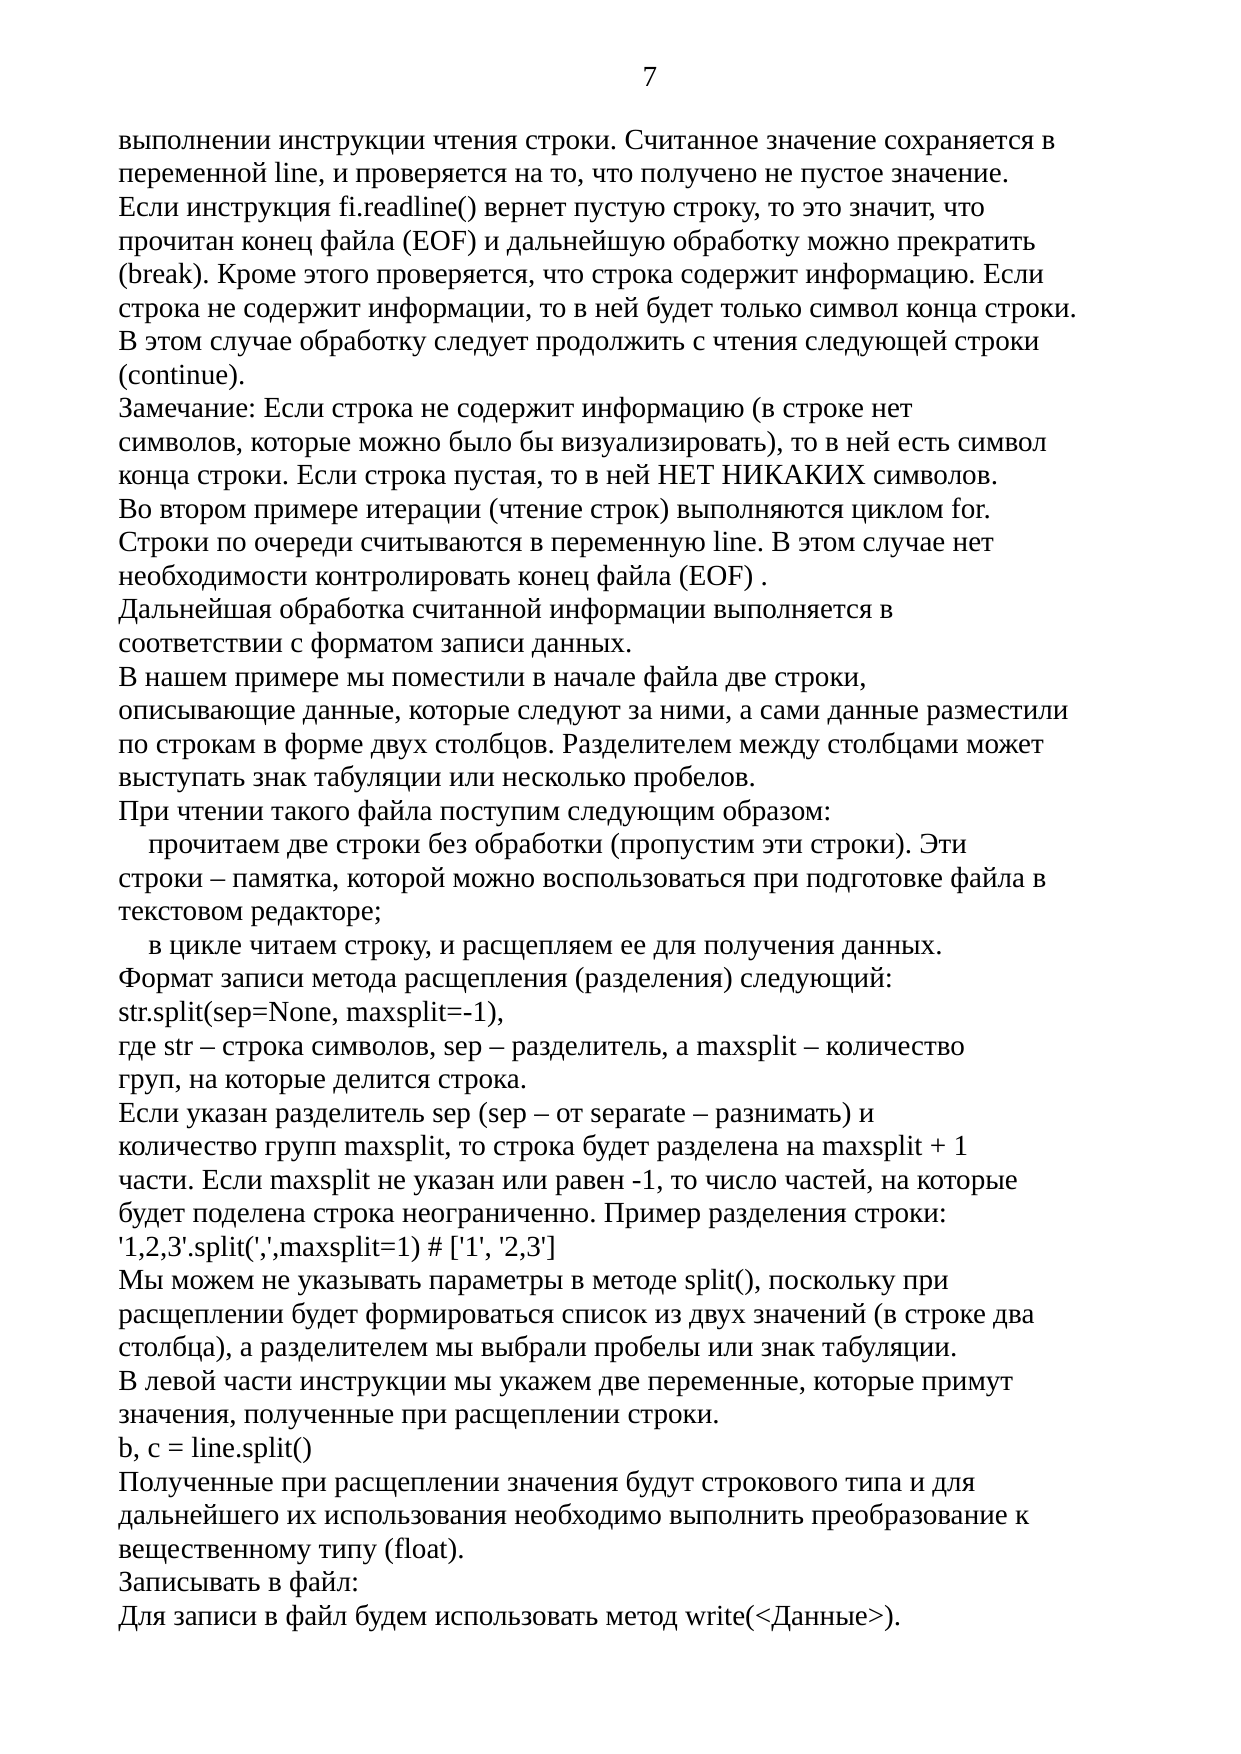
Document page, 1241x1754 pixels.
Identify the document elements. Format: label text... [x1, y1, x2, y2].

text переменной line, и проверяется на то, что получено не пустое значение. [118, 156, 1181, 189]
text При чтении такого файла поступим следующим образом: [118, 793, 1181, 826]
text соответствии с форматом записи данных. [118, 625, 1181, 659]
text Записывать в файл: [118, 1564, 1181, 1598]
text символов, которые можно было бы визуализировать), то в ней есть символ [118, 424, 1181, 457]
text прочитан конец файла (EOF) и дальнейшую обработку можно прекратить [118, 223, 1181, 256]
text выступать знак табуляции или несколько пробелов. [118, 759, 1181, 793]
text  в цикле читаем строку, и расщепляем ее для получения данных. [118, 927, 1181, 961]
text по строкам в форме двух столбцов. Разделителем между столбцами может [118, 726, 1181, 759]
text Если инструкция fi.readline() вернет пустую строку, то это значит, что [118, 189, 1181, 223]
text столбца), а разделителем мы выбрали пробелы или знак табуляции. [118, 1329, 1181, 1363]
text Полученные при расщеплении значения будут строкового типа и для [118, 1464, 1181, 1497]
text (break). Кроме этого проверяется, что строка содержит информацию. Если [118, 256, 1181, 290]
text str.split(sep=None, maxsplit=-1), [118, 994, 1181, 1028]
text В левой части инструкции мы укажем две переменные, которые примут [118, 1363, 1181, 1397]
text b, c = line.split() [118, 1430, 1181, 1464]
text Во втором примере итерации (чтение строк) выполняются циклом for. [118, 491, 1181, 524]
text (continue). [118, 357, 1181, 390]
text строка не содержит информации, то в ней будет только символ конца строки. [118, 290, 1181, 323]
text Дальнейшая обработка считанной информации выполняется в [118, 592, 1181, 625]
text описывающие данные, которые следуют за ними, а сами данные разместили [118, 692, 1181, 726]
text Мы можем не указывать параметры в методе split(), поскольку при [118, 1262, 1181, 1296]
text груп, на которые делится строка. [118, 1061, 1181, 1095]
text вещественному типу (float). [118, 1531, 1181, 1564]
text конца строки. Если строка пустая, то в ней НЕТ НИКАКИХ символов. [118, 457, 1181, 491]
text необходимости контролировать конец файла (EOF) . [118, 558, 1181, 592]
text Замечание: Если строка не содержит информацию (в строке нет [118, 390, 1181, 424]
text дальнейшего их использования необходимо выполнить преобразование к [118, 1497, 1181, 1531]
text Строки по очереди считываются в переменную line. В этом случае нет [118, 524, 1181, 558]
text Если указан разделитель sep (sep – от separate – разнимать) и [118, 1095, 1181, 1128]
text Формат записи метода расщепления (разделения) следующий: [118, 961, 1181, 994]
text текстовом редакторе; [118, 893, 1181, 927]
text расщеплении будет формироваться список из двух значений (в строке два [118, 1296, 1181, 1329]
text В этом случае обработку следует продолжить с чтения следующей строки [118, 323, 1181, 357]
text '1,2,3'.split(',',maxsplit=1) # ['1', '2,3'] [118, 1229, 1181, 1262]
text  прочитаем две строки без обработки (пропустим эти строки). Эти [118, 826, 1181, 860]
text В нашем примере мы поместили в начале файла две строки, [118, 659, 1181, 692]
text Для записи в файл будем использовать метод write(<Данные>). [118, 1598, 1181, 1631]
text значения, полученные при расщеплении строки. [118, 1397, 1181, 1430]
text будет поделена строка неограниченно. Пример разделения строки: [118, 1195, 1181, 1229]
text строки – памятка, которой можно воспользоваться при подготовке файла в [118, 860, 1181, 893]
text количество групп maxsplit, то строка будет разделена на maxsplit + 1 [118, 1128, 1181, 1162]
text части. Если maxsplit не указан или равен -1, то число частей, на которые [118, 1162, 1181, 1195]
text выполнении инструкции чтения строки. Считанное значение сохраняется в [118, 122, 1181, 156]
text где str – строка символов, sep – разделитель, а maxsplit – количество [118, 1028, 1181, 1061]
